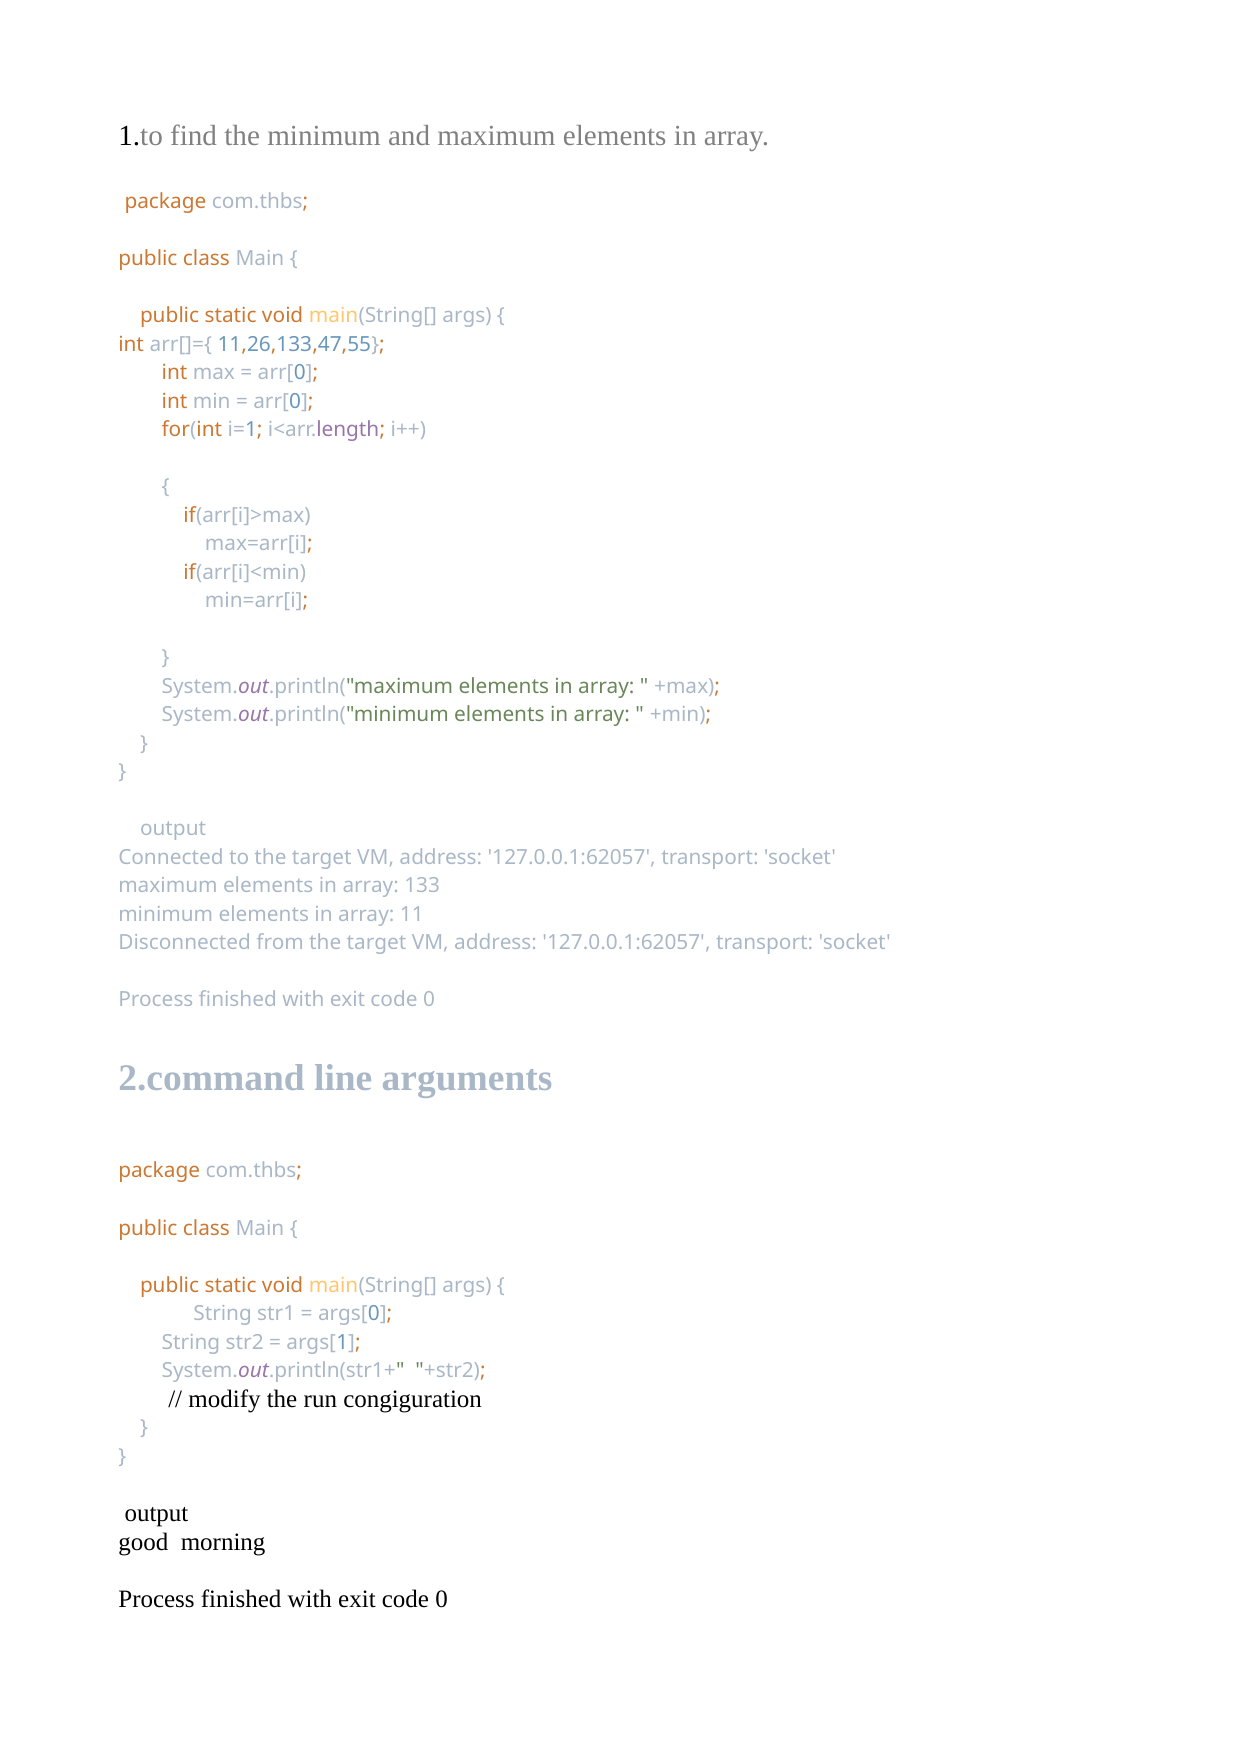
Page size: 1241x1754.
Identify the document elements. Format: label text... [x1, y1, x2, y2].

text output [118, 1498, 1122, 1527]
text package com.thbs; public class Main { public static void main(String[] args) { String str1 = args[0]; String str2 = args[1]; System.out.println(str1+" "+str2); // modify the run congiguration } } [118, 1156, 1122, 1498]
text maximum elements in array: 133 [118, 870, 1122, 899]
text int arr[]={ 11,26,133,47,55}; int max = arr[0]; int min = arr[0]; for(int i=1; i<arr.length; i++) { if(arr[i]>max) max=arr[i]; if(arr[i]<min) min=arr[i]; } System.out.println("maximum elements in array: " +max); System.out.println("minimum elements in array: " +min); } } [118, 329, 1122, 813]
text Disconnected from the target VM, address: '127.0.0.1:62057', transport: 'socket' [118, 927, 1122, 956]
text good morning [118, 1527, 1122, 1556]
text Connected to the target VM, address: '127.0.0.1:62057', transport: 'socket' [118, 842, 1122, 870]
text Process finished with exit code 0 [118, 1584, 1122, 1613]
text 2.command line arguments [118, 1056, 1122, 1099]
text minimum elements in array: 11 [118, 899, 1122, 927]
text 1.to find the minimum and maximum elements in array. [118, 118, 1122, 152]
text Process finished with exit code 0 [118, 984, 1122, 1012]
text package com.thbs; public class Main { public static void main(String[] args) { [118, 185, 1122, 329]
text output [118, 813, 1122, 842]
